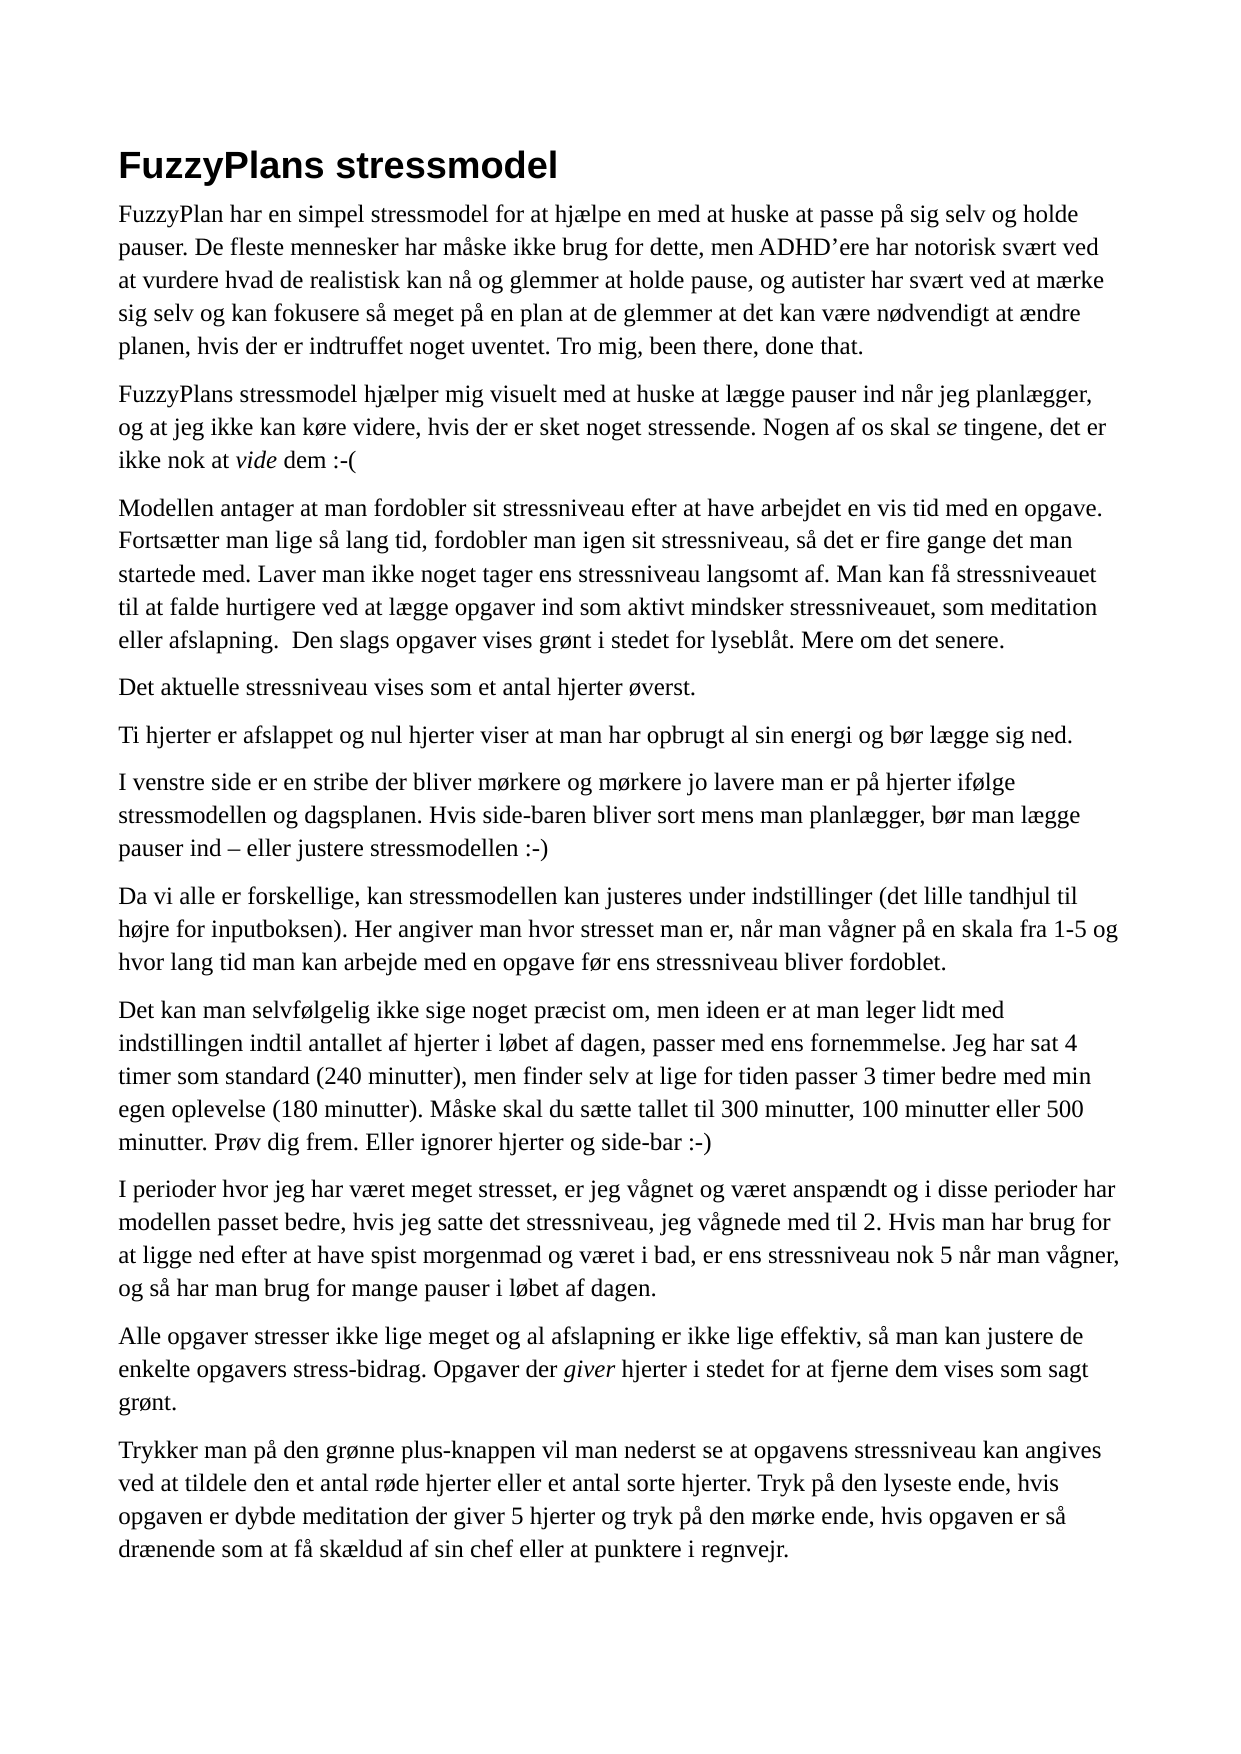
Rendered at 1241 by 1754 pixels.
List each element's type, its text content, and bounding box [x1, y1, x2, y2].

text FuzzyPlan har en simpel stressmodel for at hjælpe en med at huske at passe på sig selv og holde pauser. De fleste mennesker har måske ikke brug for dette, men ADHD’ere har notorisk svært ved at vurdere hvad de realistisk kan nå og glemmer at holde pause, og autister har svært ved at mærke sig selv og kan fokusere så meget på en plan at de glemmer at det kan være nødvendigt at ændre planen, hvis der er indtruffet noget uventet. Tro mig, been there, done that. [118, 199, 1122, 360]
text Det kan man selvfølgelig ikke sige noget præcist om, men ideen er at man leger lidt med indstillingen indtil antallet af hjerter i løbet af dagen, passer med ens fornemmelse. Jeg har sat 4 timer som standard (240 minutter), men finder selv at lige for tiden passer 3 timer bedre med min egen oplevelse (180 minutter). Måske skal du sætte tallet til 300 minutter, 100 minutter eller 500 minutter. Prøv dig frem. Eller ignorer hjerter og side-bar :-) [118, 995, 1122, 1156]
text Trykker man på den grønne plus-knappen vil man nederst se at opgavens stressniveau kan angives ved at tildele den et antal røde hjerter eller et antal sorte hjerter. Tryk på den lyseste ende, hvis opgaven er dybde meditation der giver 5 hjerter og tryk på den mørke ende, hvis opgaven er så drænende som at få skældud af sin chef eller at punktere i regnvejr. [118, 1435, 1122, 1563]
text Ti hjerter er afslappet og nul hjerter viser at man har opbrugt al sin energi og bør lægge sig ned. [118, 720, 1122, 749]
text FuzzyPlans stressmodel hjælper mig visuelt med at huske at lægge pauser ind når jeg planlægger, og at jeg ikke kan køre videre, hvis der er sket noget stressende. Nogen af os skal se tingene, det er ikke nok at vide dem :-( [118, 379, 1122, 474]
text Det aktuelle stressniveau vises som et antal hjerter øverst. [118, 672, 1122, 701]
subtitle FuzzyPlans stressmodel [118, 143, 1122, 187]
text I perioder hvor jeg har været meget stresset, er jeg vågnet og været anspændt og i disse perioder har modellen passet bedre, hvis jeg satte det stressniveau, jeg vågnede med til 2. Hvis man har brug for at ligge ned efter at have spist morgenmad og været i bad, er ens stressniveau nok 5 når man vågner, og så har man brug for mange pauser i løbet af dagen. [118, 1174, 1122, 1302]
text Modellen antager at man fordobler sit stressniveau efter at have arbejdet en vis tid med en opgave. Fortsætter man lige så lang tid, fordobler man igen sit stressniveau, så det er fire gange det man startede med. Laver man ikke noget tager ens stressniveau langsomt af. Man kan få stressniveauet til at falde hurtigere ved at lægge opgaver ind som aktivt mindsker stressniveauet, som meditation eller afslapning. Den slags opgaver vises grønt i stedet for lyseblåt. Mere om det senere. [118, 493, 1122, 653]
text Alle opgaver stresser ikke lige meget og al afslapning er ikke lige effektiv, så man kan justere de enkelte opgavers stress-bidrag. Opgaver der giver hjerter i stedet for at fjerne dem vises som sagt grønt. [118, 1321, 1122, 1416]
text Da vi alle er forskellige, kan stressmodellen kan justeres under indstillinger (det lille tandhjul til højre for inputboksen). Her angiver man hvor stresset man er, når man vågner på en skala fra 1-5 og hvor lang tid man kan arbejde med en opgave før ens stressniveau bliver fordoblet. [118, 881, 1122, 976]
text I venstre side er en stribe der bliver mørkere og mørkere jo lavere man er på hjerter ifølge stressmodellen og dagsplanen. Hvis side-baren bliver sort mens man planlægger, bør man lægge pauser ind – eller justere stressmodellen :-) [118, 767, 1122, 862]
